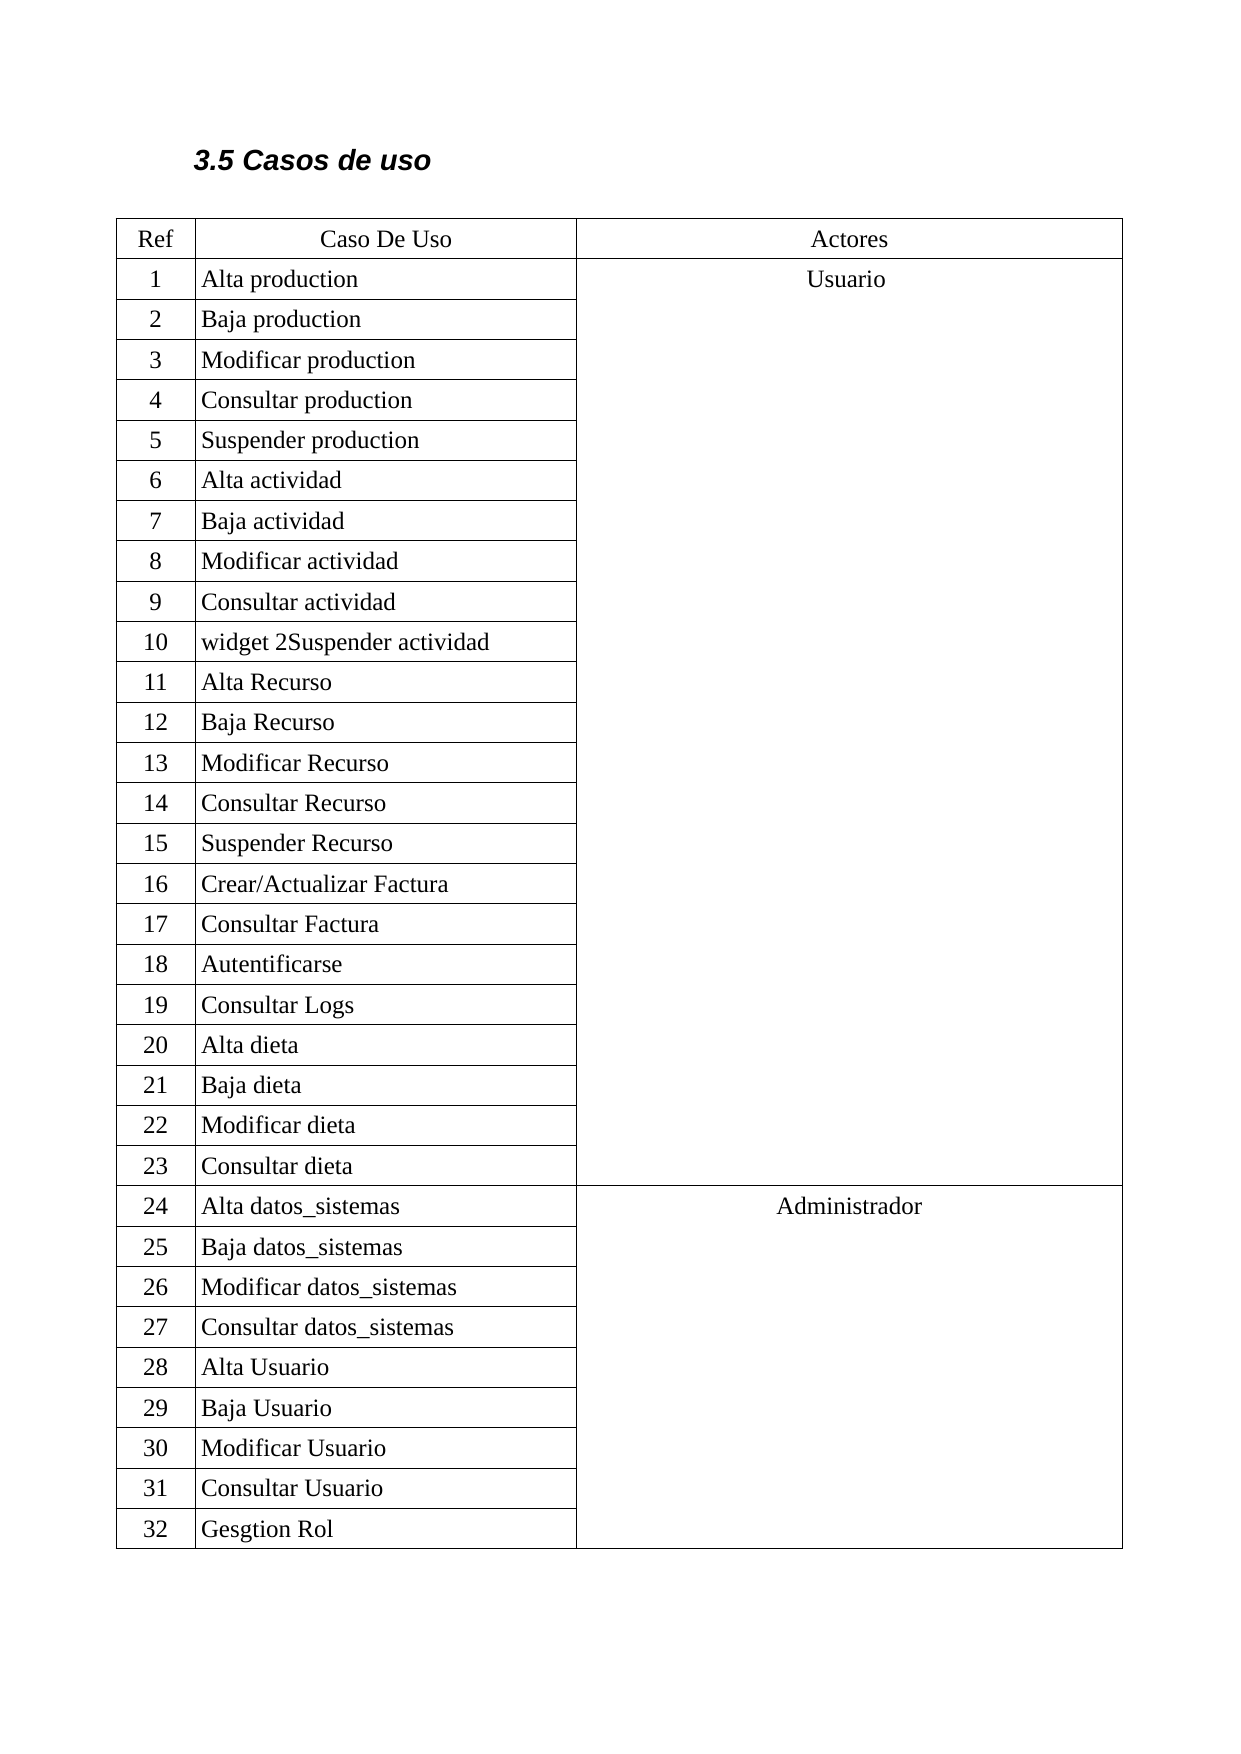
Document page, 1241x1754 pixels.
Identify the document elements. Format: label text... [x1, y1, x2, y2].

table_cell Administrador [577, 1186, 1122, 1548]
table_cell 26 [117, 1267, 195, 1306]
table_cell Alta dieta [196, 1025, 576, 1064]
table_cell 1 [117, 259, 195, 298]
table_cell 19 [117, 985, 195, 1024]
table_cell Baja Recurso [196, 703, 576, 742]
table_cell 20 [117, 1025, 195, 1064]
table_header Caso De Uso [196, 219, 576, 258]
table_cell 12 [117, 703, 195, 742]
table_cell Baja Usuario [196, 1388, 576, 1427]
table_cell Consultar actividad [196, 582, 576, 621]
table_cell Usuario [577, 259, 1122, 1185]
table_cell 27 [117, 1307, 195, 1347]
table_cell 10 [117, 622, 195, 661]
table_header Ref [117, 219, 195, 258]
table_cell Consultar Usuario [196, 1469, 576, 1508]
table_cell 29 [117, 1388, 195, 1427]
table_cell Consultar datos_sistemas [196, 1307, 576, 1347]
table_cell Modificar Recurso [196, 743, 576, 782]
table_cell Alta datos_sistemas [196, 1186, 576, 1226]
table_cell Consultar dieta [196, 1146, 576, 1185]
table_cell Consultar Factura [196, 904, 576, 943]
table_cell 22 [117, 1106, 195, 1145]
table_cell Modificar actividad [196, 541, 576, 581]
table_cell Modificar Usuario [196, 1428, 576, 1468]
table_cell 9 [117, 582, 195, 621]
table_cell 21 [117, 1066, 195, 1105]
table_cell Modificar dieta [196, 1106, 576, 1145]
table_cell Baja production [196, 300, 576, 339]
table_cell Baja actividad [196, 501, 576, 540]
table_cell Suspender Recurso [196, 824, 576, 863]
table_cell 30 [117, 1428, 195, 1468]
table_cell Modificar datos_sistemas [196, 1267, 576, 1306]
table_cell Baja datos_sistemas [196, 1227, 576, 1266]
table_cell 15 [117, 824, 195, 863]
table_cell Baja dieta [196, 1066, 576, 1105]
table_cell 18 [117, 945, 195, 984]
table_cell Autentificarse [196, 945, 576, 984]
table_cell Crear/Actualizar Factura [196, 864, 576, 903]
table_cell Suspender production [196, 421, 576, 460]
table_cell 17 [117, 904, 195, 943]
table_cell 13 [117, 743, 195, 782]
table_cell 16 [117, 864, 195, 903]
table_cell 11 [117, 662, 195, 702]
table_cell 31 [117, 1469, 195, 1508]
table_cell 2 [117, 300, 195, 339]
table_cell 5 [117, 421, 195, 460]
table_cell 6 [117, 461, 195, 500]
subtitle Casos de uso [185, 143, 1122, 177]
table_cell 7 [117, 501, 195, 540]
table_cell Consultar Recurso [196, 783, 576, 823]
table_cell 23 [117, 1146, 195, 1185]
table_cell 14 [117, 783, 195, 823]
table_cell Alta production [196, 259, 576, 298]
table_cell 32 [117, 1509, 195, 1548]
table_cell Consultar production [196, 380, 576, 419]
table_cell 28 [117, 1348, 195, 1387]
table_cell Alta Recurso [196, 662, 576, 702]
table_cell Consultar Logs [196, 985, 576, 1024]
table_cell Gesgtion Rol [196, 1509, 576, 1548]
table_cell 24 [117, 1186, 195, 1226]
table_cell 4 [117, 380, 195, 419]
table_cell Alta Usuario [196, 1348, 576, 1387]
table_cell 8 [117, 541, 195, 581]
table_cell 25 [117, 1227, 195, 1266]
table_cell widget 2Suspender actividad [196, 622, 576, 661]
table_header Actores [577, 219, 1122, 258]
table_cell Alta actividad [196, 461, 576, 500]
table_cell Modificar production [196, 340, 576, 379]
table_cell 3 [117, 340, 195, 379]
